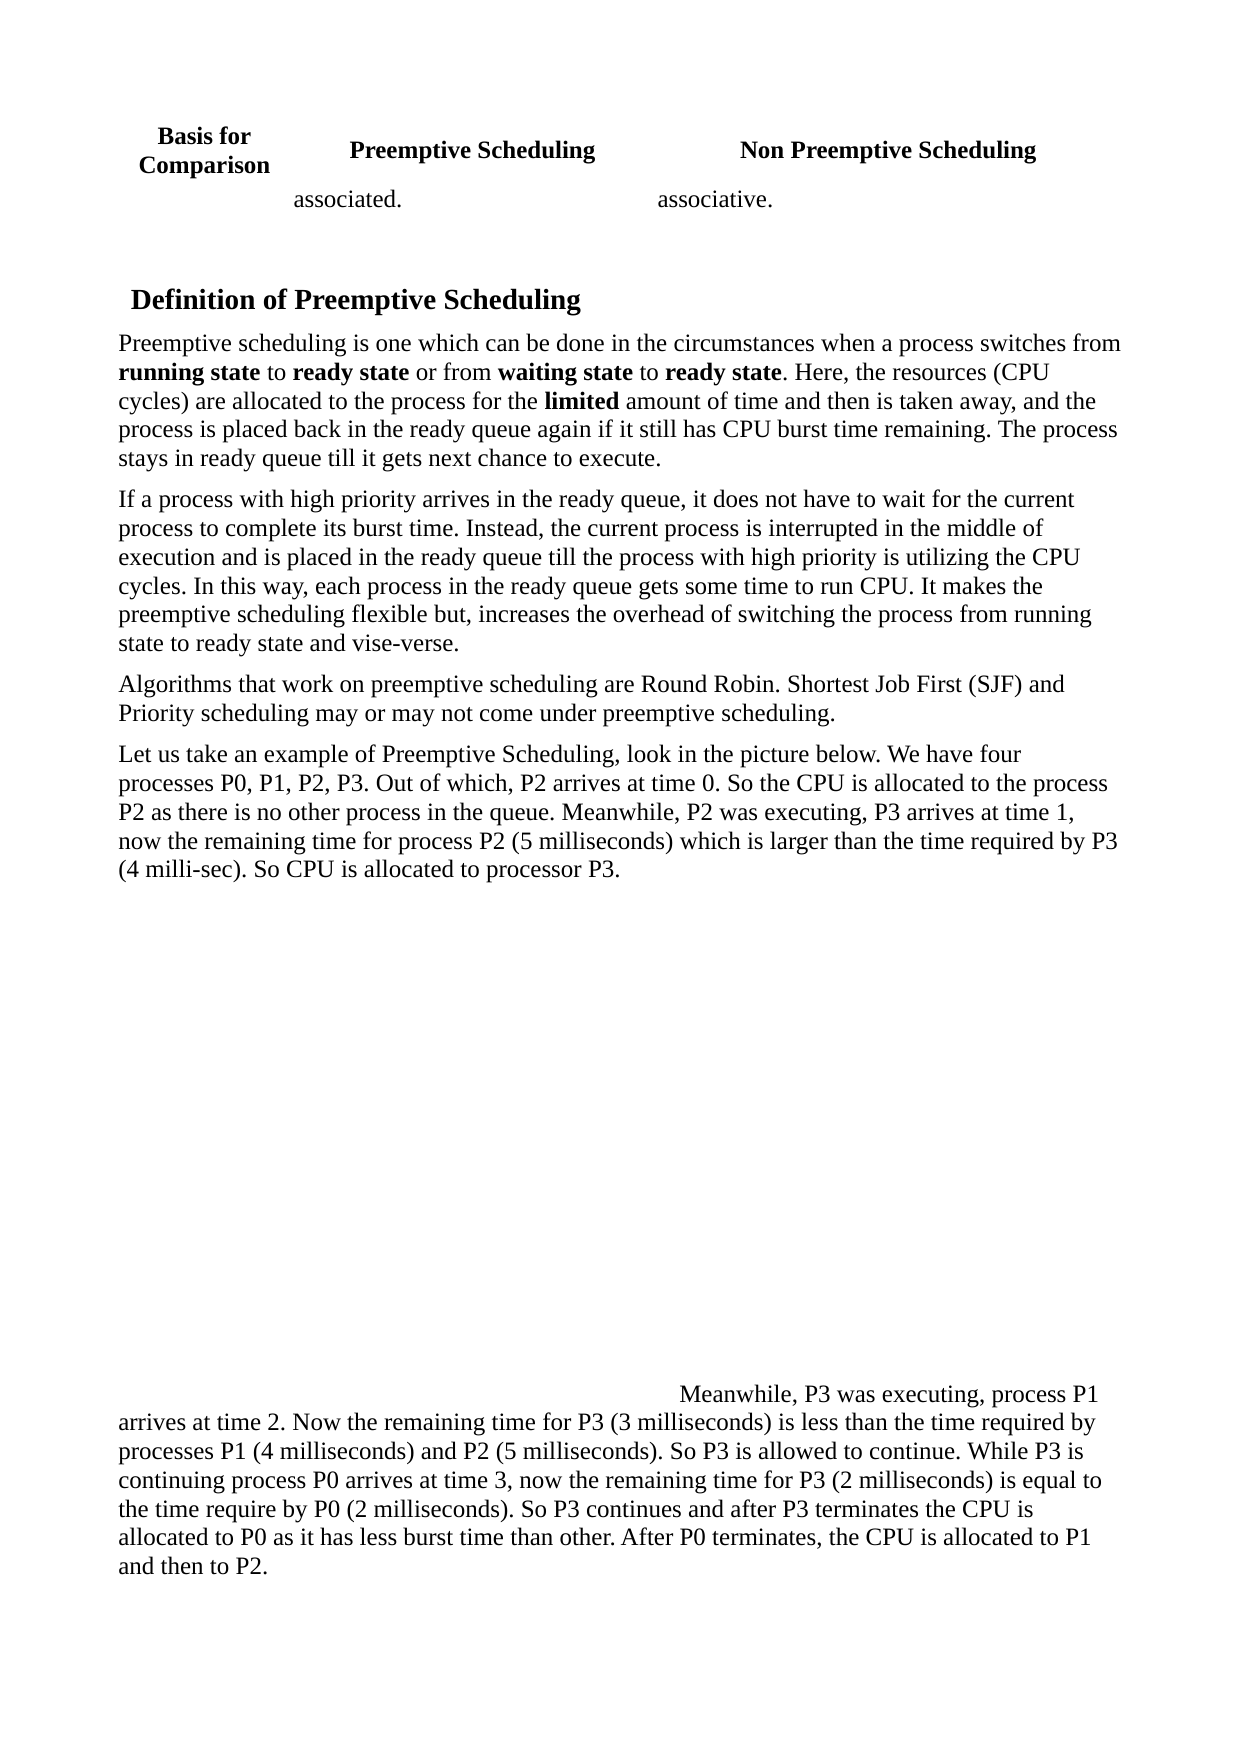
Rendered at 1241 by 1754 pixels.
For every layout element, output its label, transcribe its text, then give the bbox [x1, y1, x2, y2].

text Preemptive scheduling is one which can be done in the circumstances when a process switches from running state to ready state or from waiting state to ready state. Here, the resources (CPU cycles) are allocated to the process for the limited amount of time and then is taken away, and the process is placed back in the ready queue again if it still has CPU burst time remaining. The process stays in ready queue till it gets next chance to execute. [118, 328, 1122, 472]
table_cell associative. [654, 181, 1122, 216]
table_header Basis for Comparison [118, 118, 290, 181]
table_cell associated. [290, 181, 654, 216]
text Algorithms that work on preemptive scheduling are Round Robin. Shortest Job First (SJF) and Priority scheduling may or may not come under preemptive scheduling. [118, 669, 1122, 727]
table_header Non Preemptive Scheduling [654, 118, 1122, 181]
table_cell [118, 181, 290, 216]
table_header Preemptive Scheduling [290, 118, 654, 181]
text If a process with high priority arrives in the ready queue, it does not have to wait for the current process to complete its burst time. Instead, the current process is interrupted in the middle of execution and is placed in the ready queue till the process with high priority is utilizing the CPU cycles. In this way, each process in the ready queue gets some time to run CPU. It makes the preemptive scheduling flexible but, increases the overhead of switching the process from running state to ready state and vise-verse. [118, 484, 1122, 657]
text Let us take an example of Preemptive Scheduling, look in the picture below. We have four processes P0, P1, P2, P3. Out of which, P2 arrives at time 0. So the CPU is allocated to the process P2 as there is no other process in the queue. Meanwhile, P2 was executing, P3 arrives at time 1, now the remaining time for process P2 (5 milliseconds) which is larger than the time required by P3 (4 milli-sec). So CPU is allocated to processor P3.Meanwhile, P3 was executing, process P1 arrives at time 2. Now the remaining time for P3 (3 milliseconds) is less than the time required by processes P1 (4 milliseconds) and P2 (5 milliseconds). So P3 is allowed to continue. While P3 is continuing process P0 arrives at time 3, now the remaining time for P3 (2 milliseconds) is equal to the time require by P0 (2 milliseconds). So P3 continues and after P3 terminates the CPU is allocated to P0 as it has less burst time than other. After P0 terminates, the CPU is allocated to P1 and then to P2. [118, 739, 1122, 1580]
subtitle Definition of Preemptive Scheduling [131, 282, 1109, 316]
